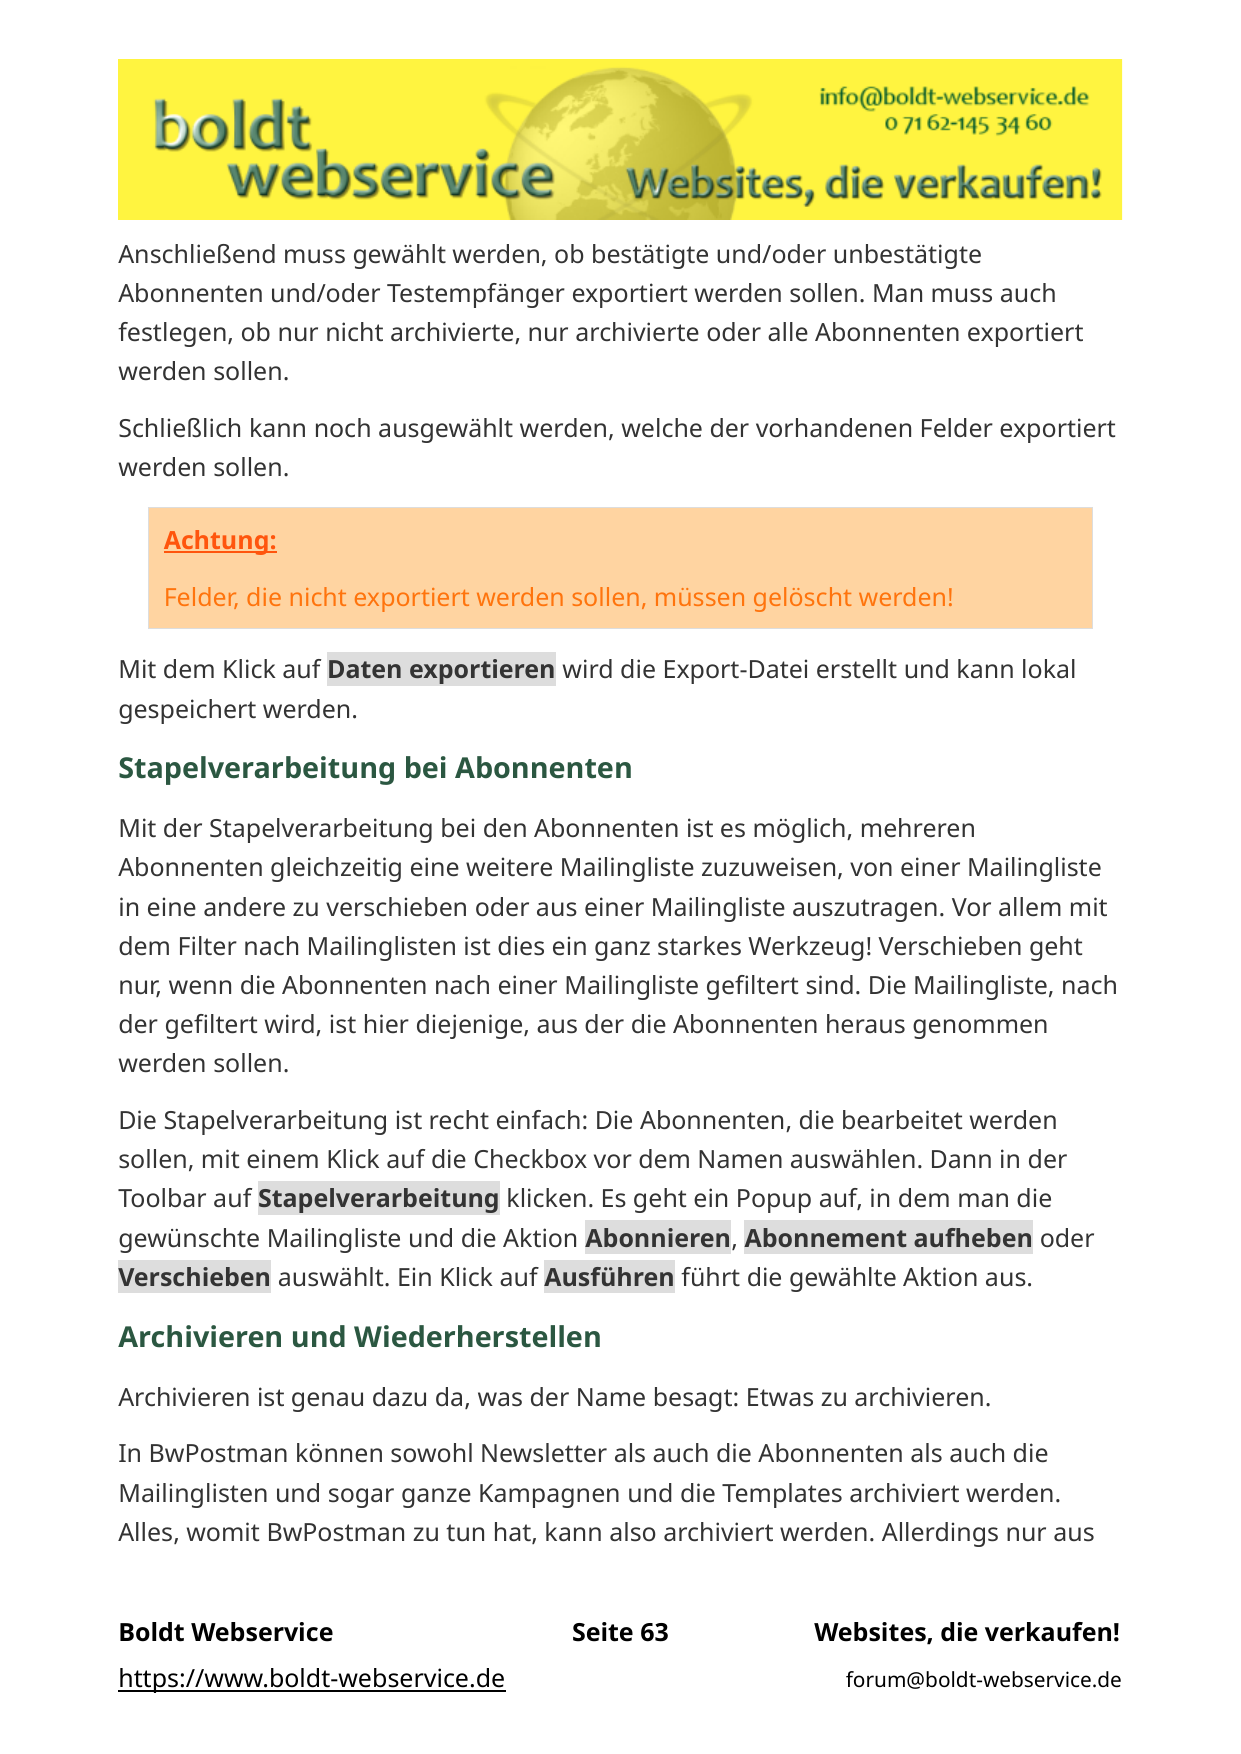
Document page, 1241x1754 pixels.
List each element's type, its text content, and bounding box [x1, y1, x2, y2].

subtitle Archivieren und Wiederherstellen [118, 1316, 1122, 1356]
text Felder, die nicht exportiert werden sollen, müssen gelöscht werden! [149, 563, 1092, 628]
text Schließlich kann noch ausgewählt werden, welche der vorhandenen Felder exportiert werden sollen. [118, 411, 1122, 484]
subtitle Stapelverarbeitung bei Abonnenten [118, 748, 1122, 787]
text Archivieren ist genau dazu da, was der Name besagt: Etwas zu archivieren. [118, 1379, 1122, 1413]
text Mit der Stapelverarbeitung bei den Abonnenten ist es möglich, mehreren Abonnenten gleichzeitig eine weitere Mailingliste zuzuweisen, von einer Mailingliste in eine andere zu verschieben oder aus einer Mailingliste auszutragen. Vor allem mit dem Filter nach Mailinglisten ist dies ein ganz starkes Werkzeug! Verschieben geht nur, wenn die Abonnenten nach einer Mailingliste gefiltert sind. Die Mailingliste, nach der gefiltert wird, ist hier diejenige, aus der die Abonnenten heraus genommen werden sollen. [118, 811, 1122, 1080]
text Achtung: [149, 508, 1092, 557]
text Mit dem Klick auf Daten exportieren wird die Export-Datei erstellt und kann lokal gespeichert werden. [118, 652, 1122, 725]
picture [118, 59, 1123, 220]
text Anschließend muss gewählt werden, ob bestätigte und/oder unbestätigte Abonnenten und/oder Testempfänger exportiert werden sollen. Man muss auch festlegen, ob nur nicht archivierte, nur archivierte oder alle Abonnenten exportiert werden sollen. [118, 236, 1122, 388]
text Die Stapelverarbeitung ist recht einfach: Die Abonnenten, die bearbeitet werden sollen, mit einem Klick auf die Checkbox vor dem Namen auswählen. Dann in der Toolbar auf Stapelverarbeitung klicken. Es geht ein Popup auf, in dem man die gewünschte Mailingliste und die Aktion Abonnieren, Abonnement aufheben oder Verschieben auswählt. Ein Klick auf Ausführen führt die gewählte Aktion aus. [118, 1103, 1122, 1293]
text In BwPostman können sowohl Newsletter als auch die Abonnenten als auch die Mailinglisten und sogar ganze Kampagnen und die Templates archiviert werden. Alles, womit BwPostman zu tun hat, kann also archiviert werden. Allerdings nur aus [118, 1436, 1122, 1548]
